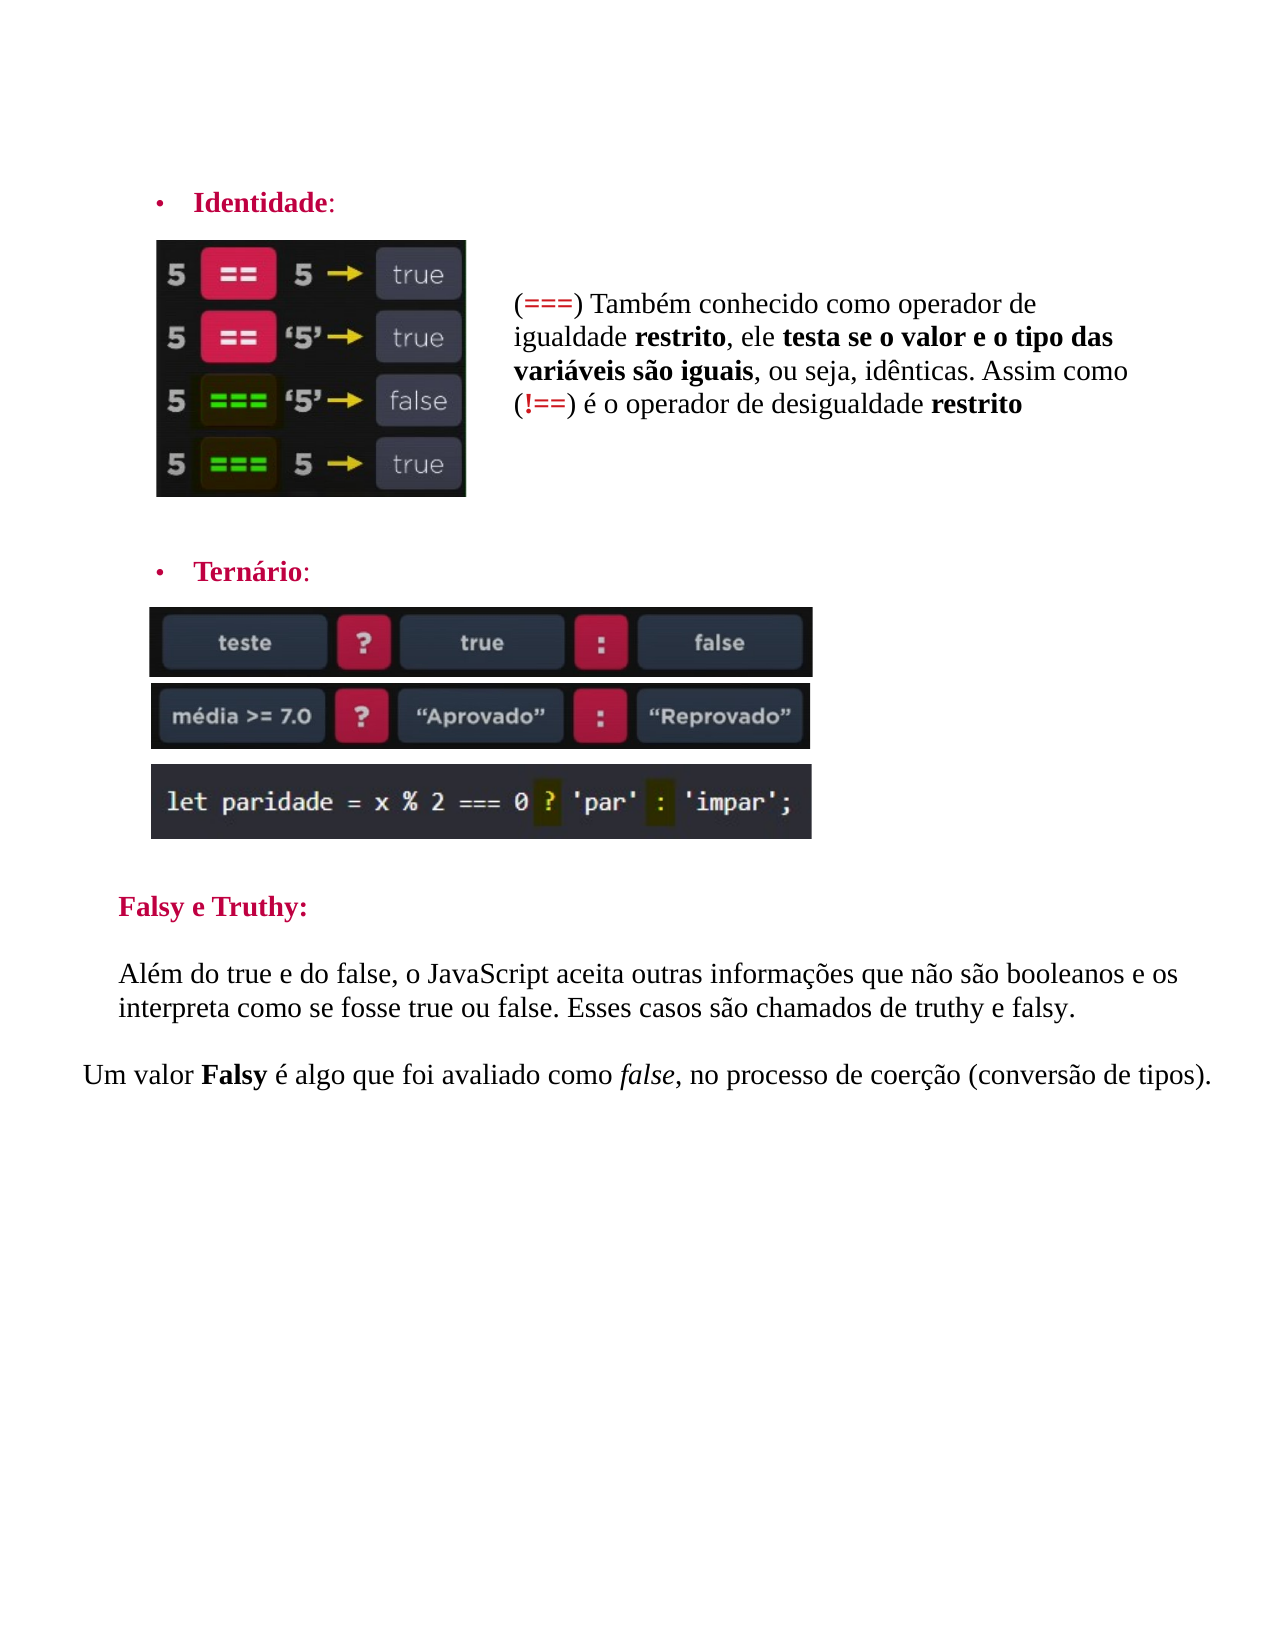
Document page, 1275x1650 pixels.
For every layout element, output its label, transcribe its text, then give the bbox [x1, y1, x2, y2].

picture [151, 764, 812, 839]
list Ternário: [156, 554, 1217, 588]
text (===) Também conhecido como operador de igualdade restrito, ele testa se o valor e o tipo das variáveis são iguais, ou seja, idênticas. Assim como (!==) é o operador de desigualdade restrito [514, 286, 1128, 420]
picture [151, 683, 811, 749]
picture [156, 240, 467, 497]
list Identidade: [156, 185, 1217, 219]
text Falsy e Truthy: [118, 889, 1217, 923]
text Um valor Falsy é algo que foi avaliado como false, no processo de coerção (conversão de tipos). [83, 1057, 1258, 1091]
picture [149, 607, 813, 677]
text Além do true e do false, o JavaScript aceita outras informações que não são booleanos e os interpreta como se fosse true ou false. Esses casos são chamados de truthy e falsy. [118, 957, 1217, 1024]
